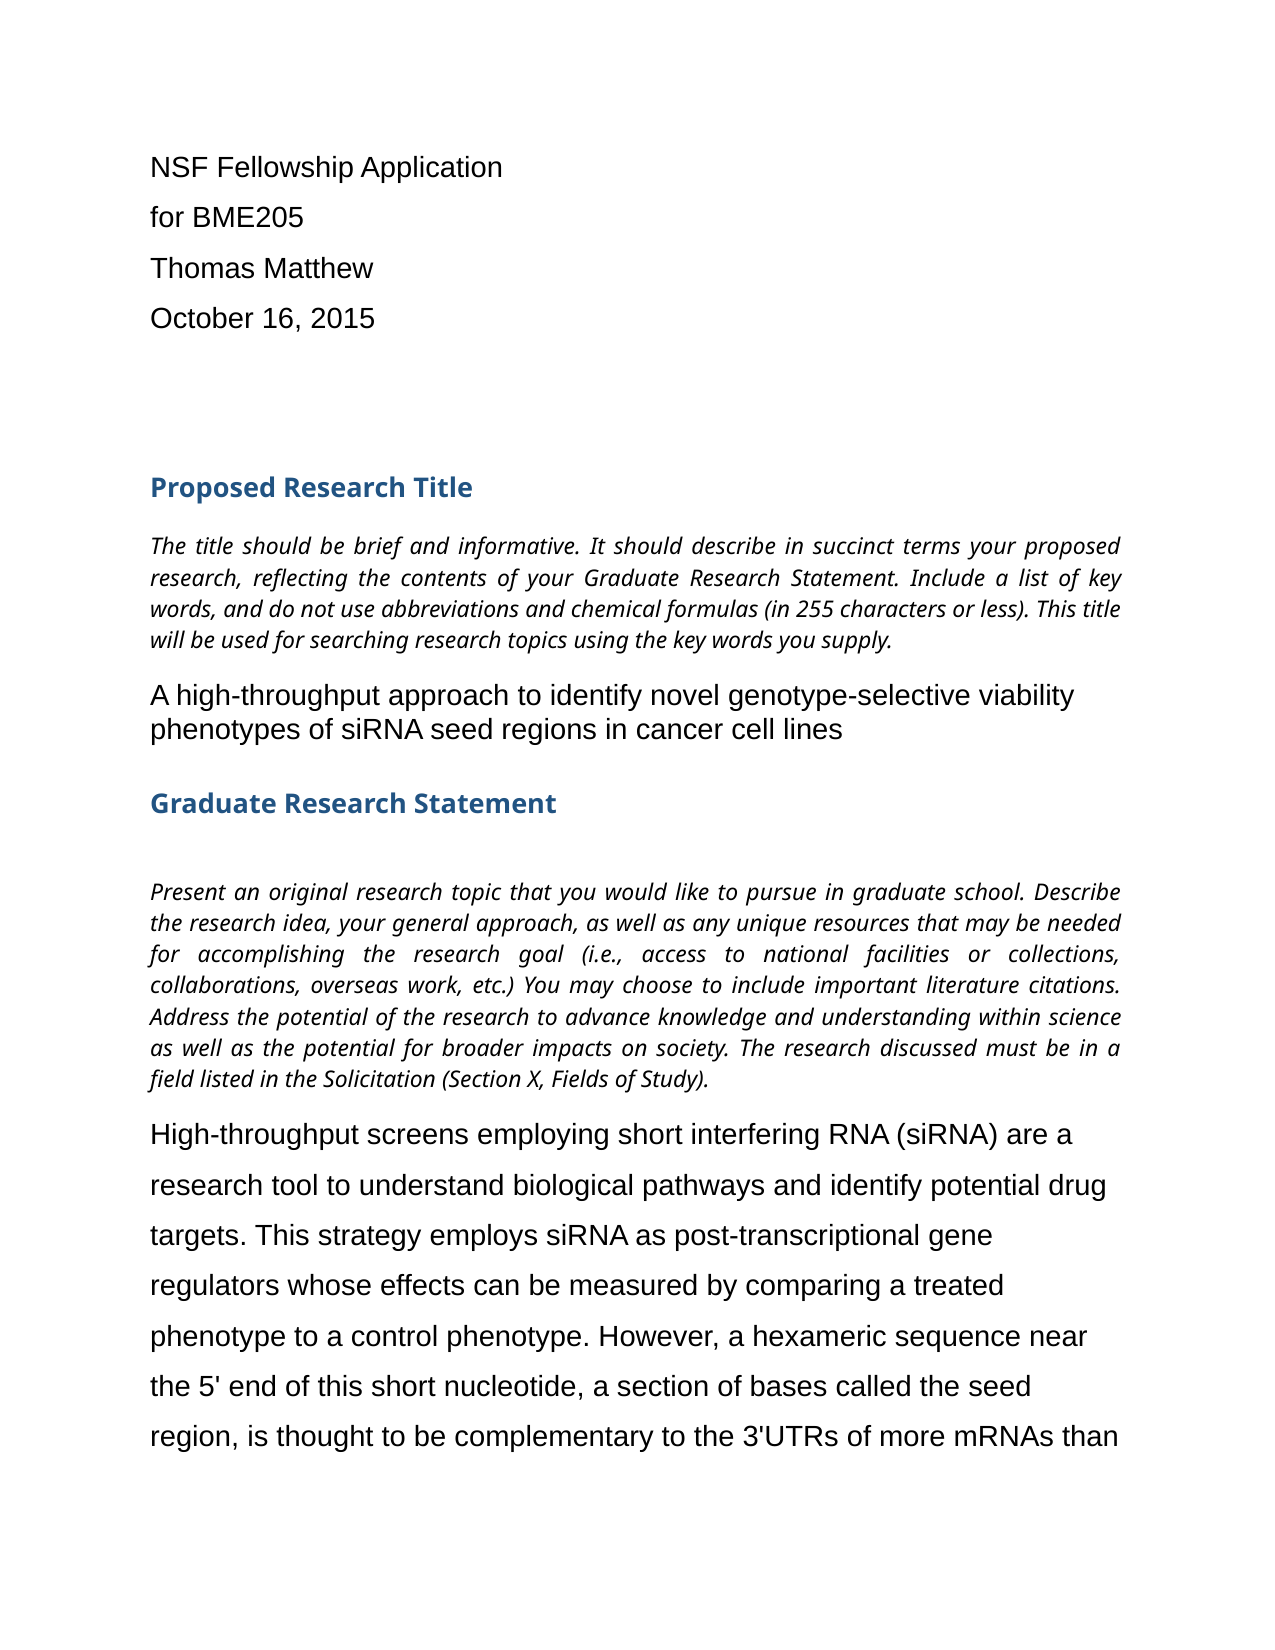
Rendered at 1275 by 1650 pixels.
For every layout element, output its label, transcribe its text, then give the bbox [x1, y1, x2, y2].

text Graduate Research Statement [150, 785, 1125, 822]
text A high-throughput approach to identify novel genotype-selective viability phenotypes of siRNA seed regions in cancer cell lines [150, 678, 1125, 745]
text October 16, 2015 [150, 301, 1125, 334]
text Present an original research topic that you would like to pursue in graduate school. Describe the research idea, your general approach, as well as any unique resources that may be needed for accomplishing the research goal (i.e., access to national facilities or collections, collaborations, overseas work, etc.) You may choose to include important literature citations. Address the potential of the research to advance knowledge and understanding within science as well as the potential for broader impacts on society. The research discussed must be in a field listed in the Solicitation (Section X, Fields of Study). [150, 876, 1125, 1094]
text NSF Fellowship Application [150, 150, 1125, 183]
text High-throughput screens employing short interfering RNA (siRNA) are a research tool to understand biological pathways and identify potential drug targets. This strategy employs siRNA as post-transcriptional gene regulators whose effects can be measured by comparing a treated phenotype to a control phenotype. However, a hexameric sequence near the 5' end of this short nucleotide, a section of bases called the seed region, is thought to be complementary to the 3'UTRs of more mRNAs than [150, 1117, 1125, 1453]
text Proposed Research Title [150, 468, 1125, 505]
text Thomas Matthew [150, 251, 1125, 284]
text The title should be brief and informative. It should describe in succinct terms your proposed research, reflecting the contents of your Graduate Research Statement. Include a list of key words, and do not use abbreviations and chemical formulas (in 255 characters or less). This title will be used for searching research topics using the key words you supply. [150, 530, 1125, 655]
text for BME205 [150, 200, 1125, 234]
